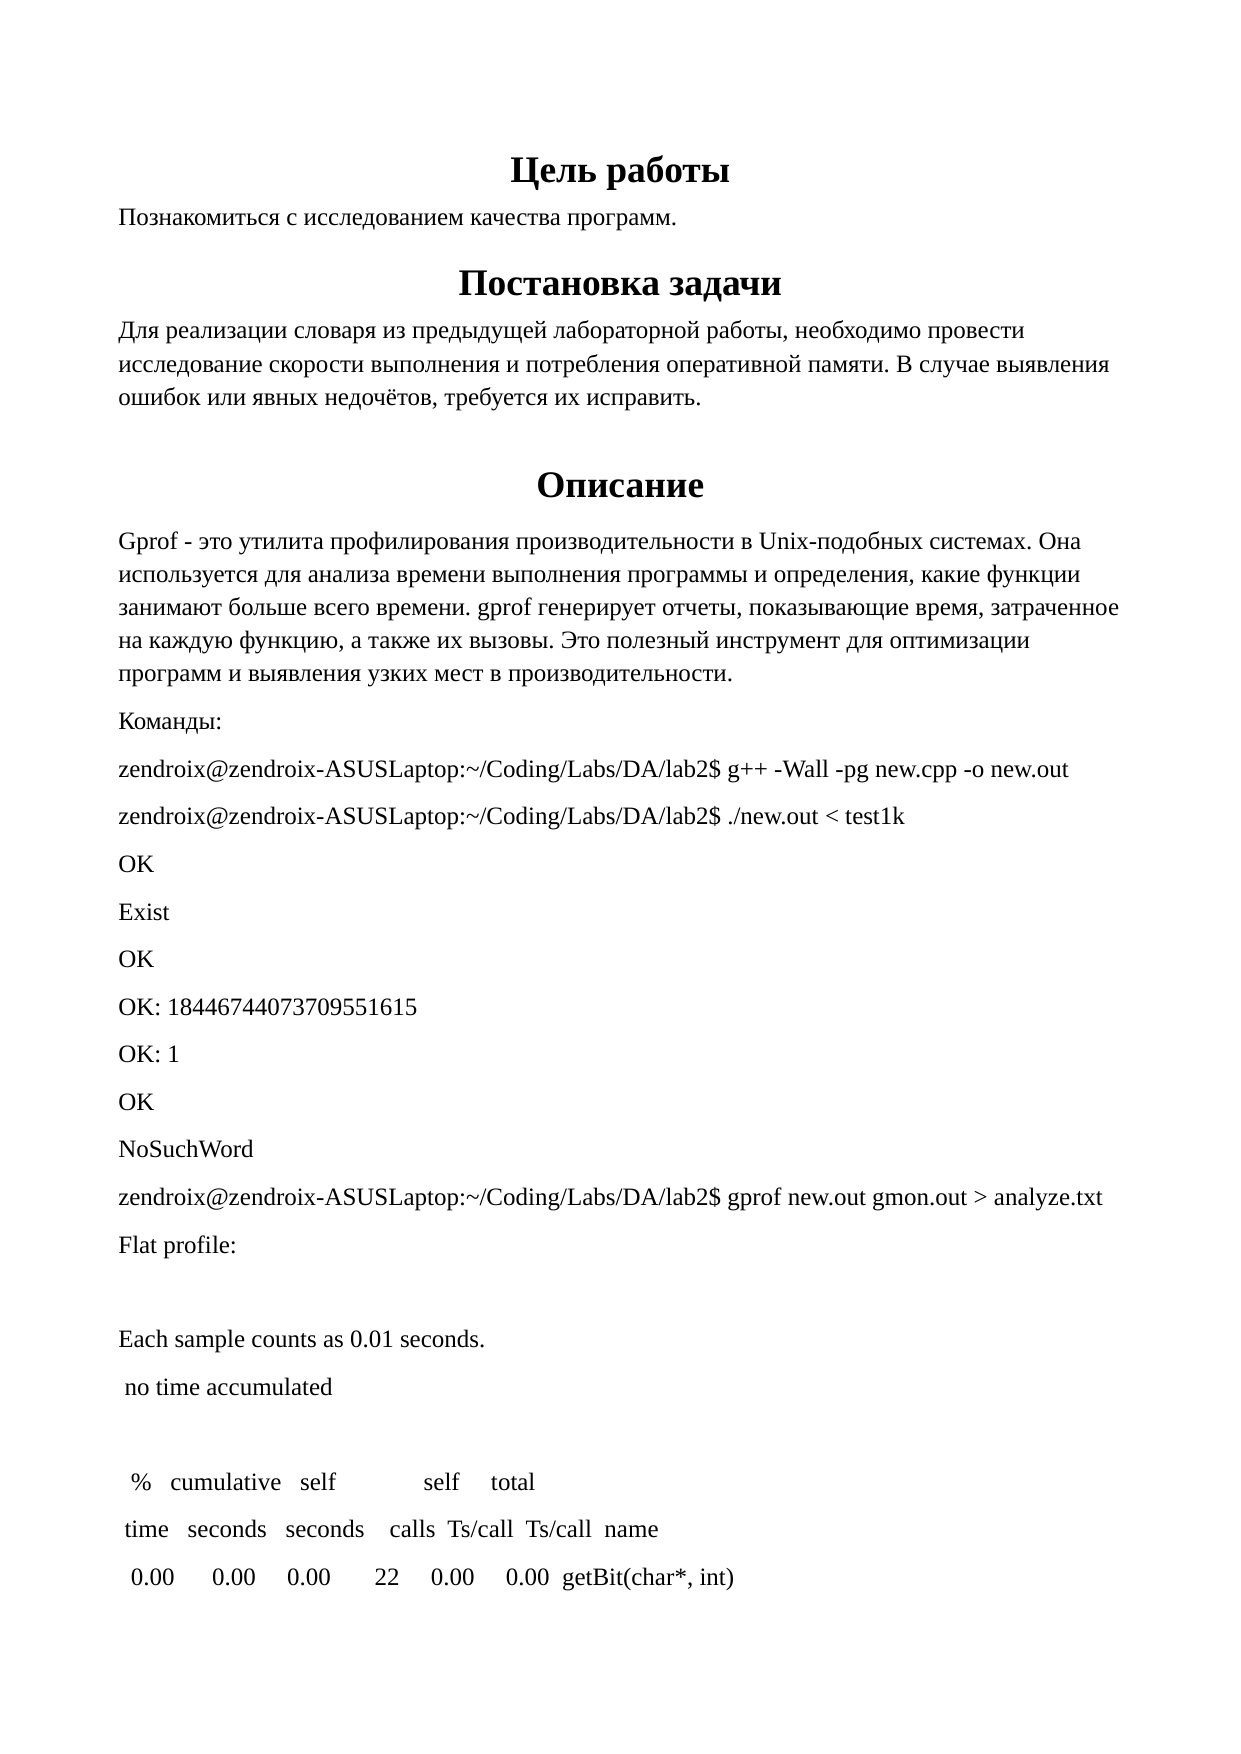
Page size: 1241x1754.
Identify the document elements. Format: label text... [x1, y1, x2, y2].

text zendroix@zendroix-ASUSLaptop:~/Coding/Labs/DA/lab2$ ./new.out < test1k [118, 801, 1122, 830]
text Для реализации словаря из предыдущей лабораторной работы, необходимо провести исследование скорости выполнения и потребления оперативной памяти. В случае выявления ошибок или явных недочётов, требуется их исправить. [118, 316, 1122, 443]
text OK: 18446744073709551615 [118, 992, 1122, 1021]
text Each sample counts as 0.01 seconds. [118, 1324, 1122, 1353]
text OK [118, 849, 1122, 878]
subtitle Постановка задачи [118, 261, 1122, 304]
text zendroix@zendroix-ASUSLaptop:~/Coding/Labs/DA/lab2$ gprof new.out gmon.out > analyze.txt [118, 1182, 1122, 1211]
text NoSuchWord [118, 1134, 1122, 1163]
text % cumulative self self total [118, 1467, 1122, 1496]
text OK [118, 1087, 1122, 1116]
text OK [118, 944, 1122, 973]
text Gprof - это утилита профилирования производительности в Unix-подобных системах. Она используется для анализа времени выполнения программы и определения, какие функции занимают больше всего времени. gprof генерирует отчеты, показывающие время, затраченное на каждую функцию, а также их вызовы. Это полезный инструмент для оптимизации программ и выявления узких мест в производительности. [118, 526, 1122, 687]
text Flat profile: [118, 1230, 1122, 1258]
text Описание [118, 462, 1122, 505]
text Познакомиться с исследованием качества программ. [118, 202, 1122, 231]
text OK: 1 [118, 1039, 1122, 1068]
text time seconds seconds calls Ts/call Ts/call name [118, 1514, 1122, 1543]
text no time accumulated [118, 1372, 1122, 1401]
text 0.00 0.00 0.00 22 0.00 0.00 getBit(char*, int) [118, 1562, 1122, 1591]
subtitle Цель работы [118, 148, 1122, 191]
text Команды: [118, 706, 1122, 735]
text zendroix@zendroix-ASUSLaptop:~/Coding/Labs/DA/lab2$ g++ -Wall -pg new.cpp -o new.out [118, 754, 1122, 782]
text Exist [118, 897, 1122, 925]
